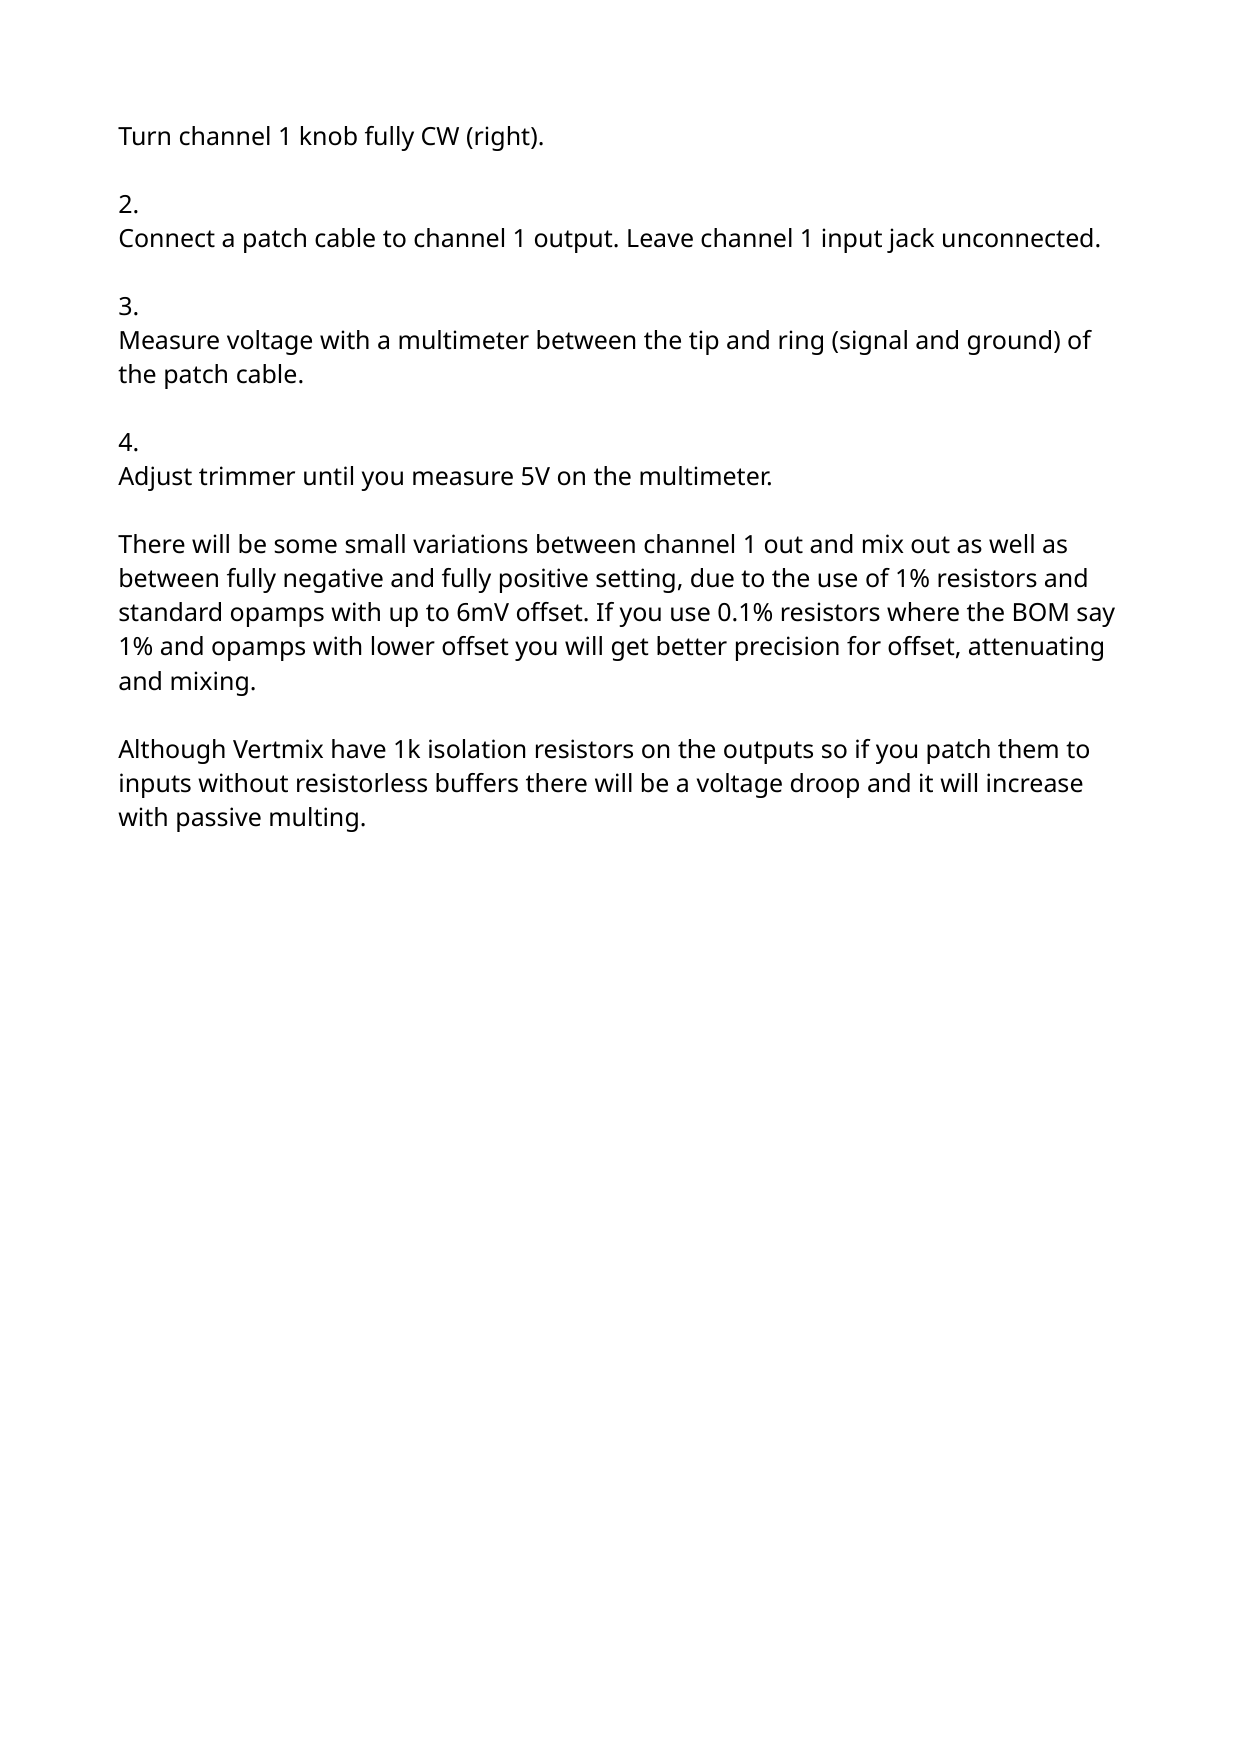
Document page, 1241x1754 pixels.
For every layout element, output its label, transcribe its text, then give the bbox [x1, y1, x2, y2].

text Measure voltage with a multimeter between the tip and ring (signal and ground) of the patch cable. [118, 322, 1122, 391]
text 3. [118, 288, 1122, 322]
text Adjust trimmer until you measure 5V on the multimeter. [118, 459, 1122, 493]
text There will be some small variations between channel 1 out and mix out as well as between fully negative and fully positive setting, due to the use of 1% resistors and standard opamps with up to 6mV offset. If you use 0.1% resistors where the BOM say 1% and opamps with lower offset you will get better precision for offset, attenuating and mixing. [118, 527, 1122, 697]
text 4. [118, 425, 1122, 459]
text Connect a patch cable to channel 1 output. Leave channel 1 input jack unconnected. [118, 220, 1122, 254]
text Although Vertmix have 1k isolation resistors on the outputs so if you patch them to inputs without resistorless buffers there will be a voltage droop and it will increase with passive multing. [118, 731, 1122, 833]
text 2. [118, 186, 1122, 220]
text Turn channel 1 knob fully CW (right). [118, 118, 1122, 152]
